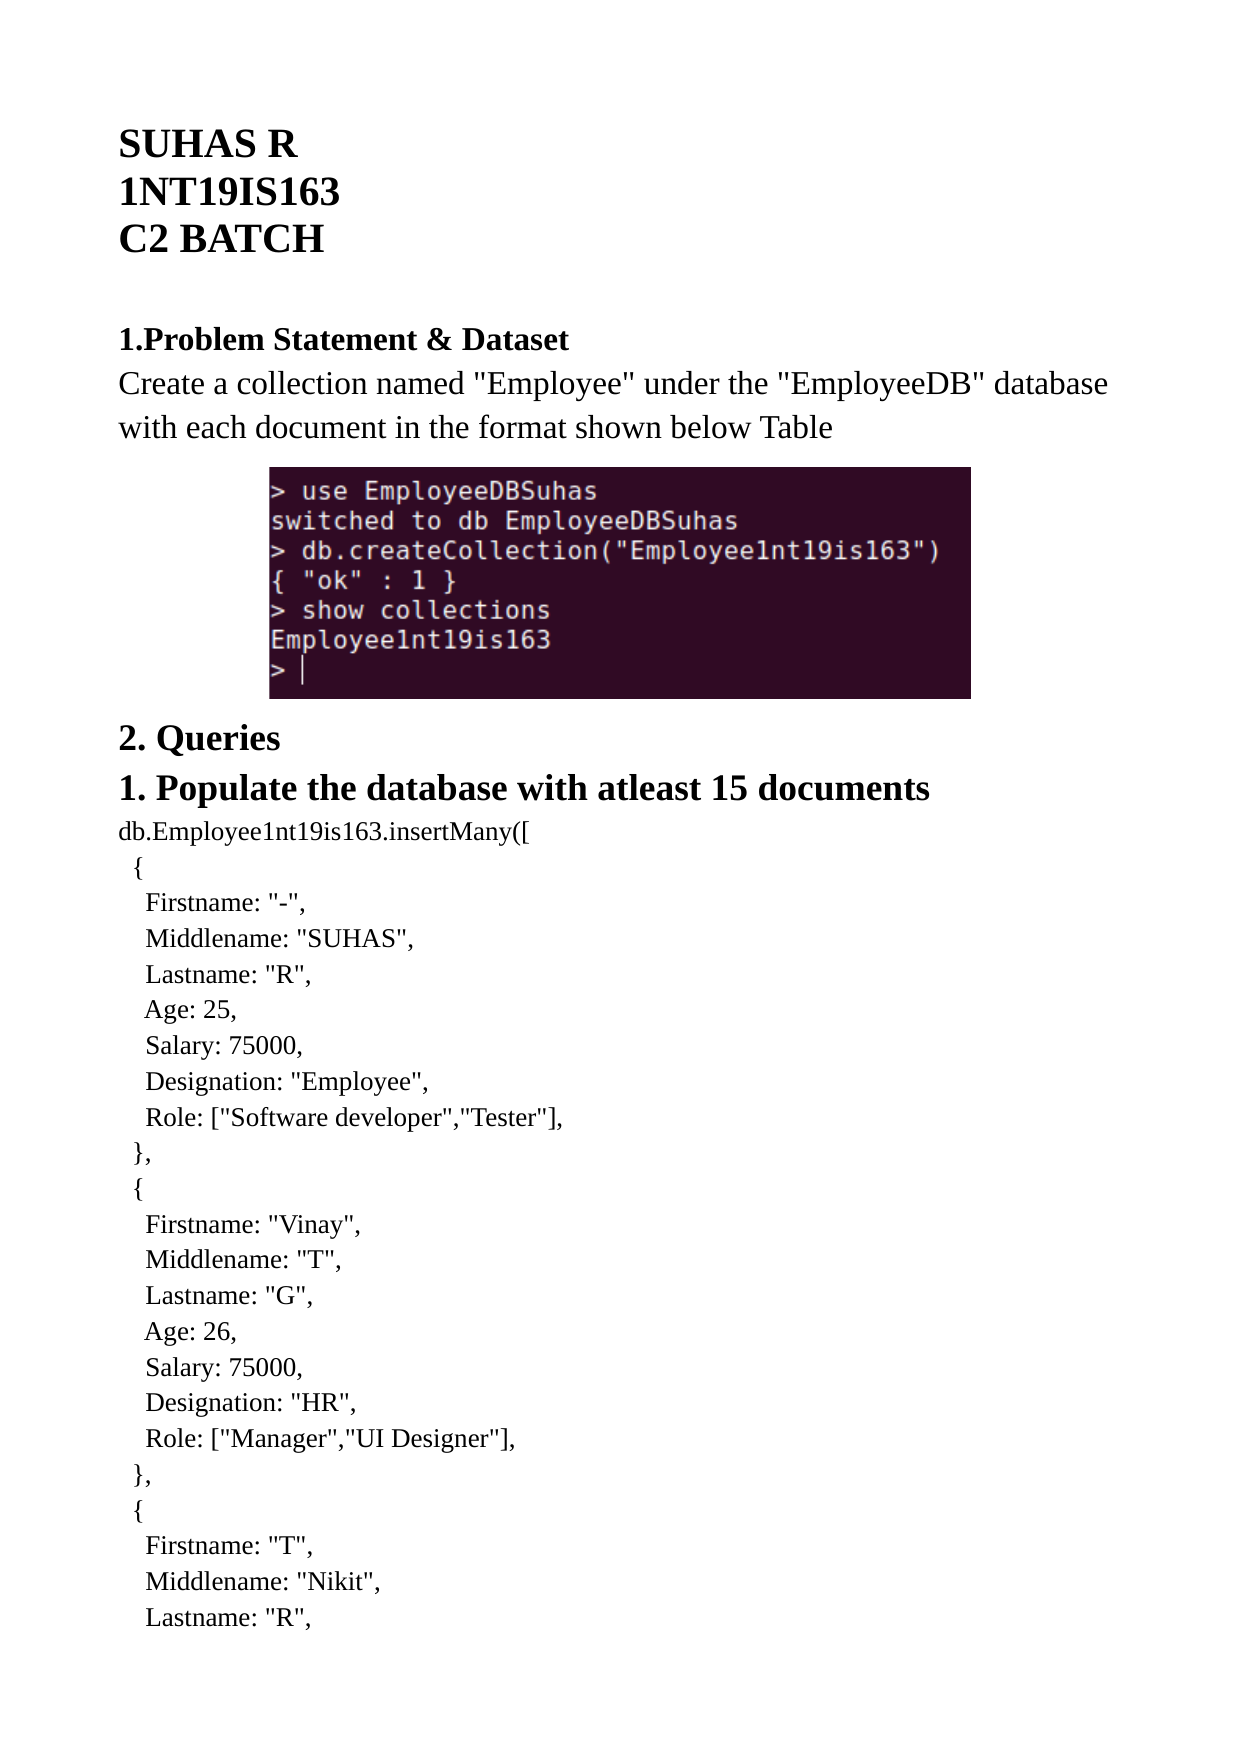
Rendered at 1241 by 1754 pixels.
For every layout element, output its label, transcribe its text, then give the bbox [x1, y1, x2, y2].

text Firstname: "Vinay", [118, 1208, 1122, 1239]
text Create a collection named "Employee" under the "EmployeeDB" database with each document in the format shown below Table [118, 363, 1122, 446]
text Role: ["Manager","UI Designer"], [118, 1422, 1122, 1453]
text Age: 25, [118, 993, 1122, 1025]
text Middlename: "Nikit", [118, 1565, 1122, 1596]
text Firstname: "T", [118, 1529, 1122, 1561]
text Designation: "Employee", [118, 1065, 1122, 1096]
text 1. Populate the database with atleast 15 documents [118, 765, 1122, 808]
text Lastname: "R", [118, 958, 1122, 989]
text { [118, 1494, 1122, 1525]
text Age: 26, [118, 1315, 1122, 1346]
text 2. Queries [118, 716, 1122, 759]
text Lastname: "R", [118, 1601, 1122, 1632]
text }, [118, 1136, 1122, 1168]
text { [118, 1172, 1122, 1203]
text Designation: "HR", [118, 1387, 1122, 1418]
text Lastname: "G", [118, 1279, 1122, 1311]
picture [269, 467, 971, 699]
text db.Employee1nt19is163.insertMany([ [118, 815, 1122, 846]
text Middlename: "T", [118, 1244, 1122, 1275]
text { [118, 851, 1122, 882]
text }, [118, 1458, 1122, 1489]
text Salary: 75000, [118, 1029, 1122, 1060]
text 1NT19IS163 [118, 166, 1122, 214]
text Salary: 75000, [118, 1351, 1122, 1382]
text Firstname: "-", [118, 886, 1122, 917]
text C2 BATCH [118, 214, 1122, 262]
text SUHAS R [118, 118, 1122, 166]
text 1.Problem Statement & Dataset [118, 319, 1122, 358]
text Role: ["Software developer","Tester"], [118, 1101, 1122, 1132]
text Middlename: "SUHAS", [118, 922, 1122, 953]
